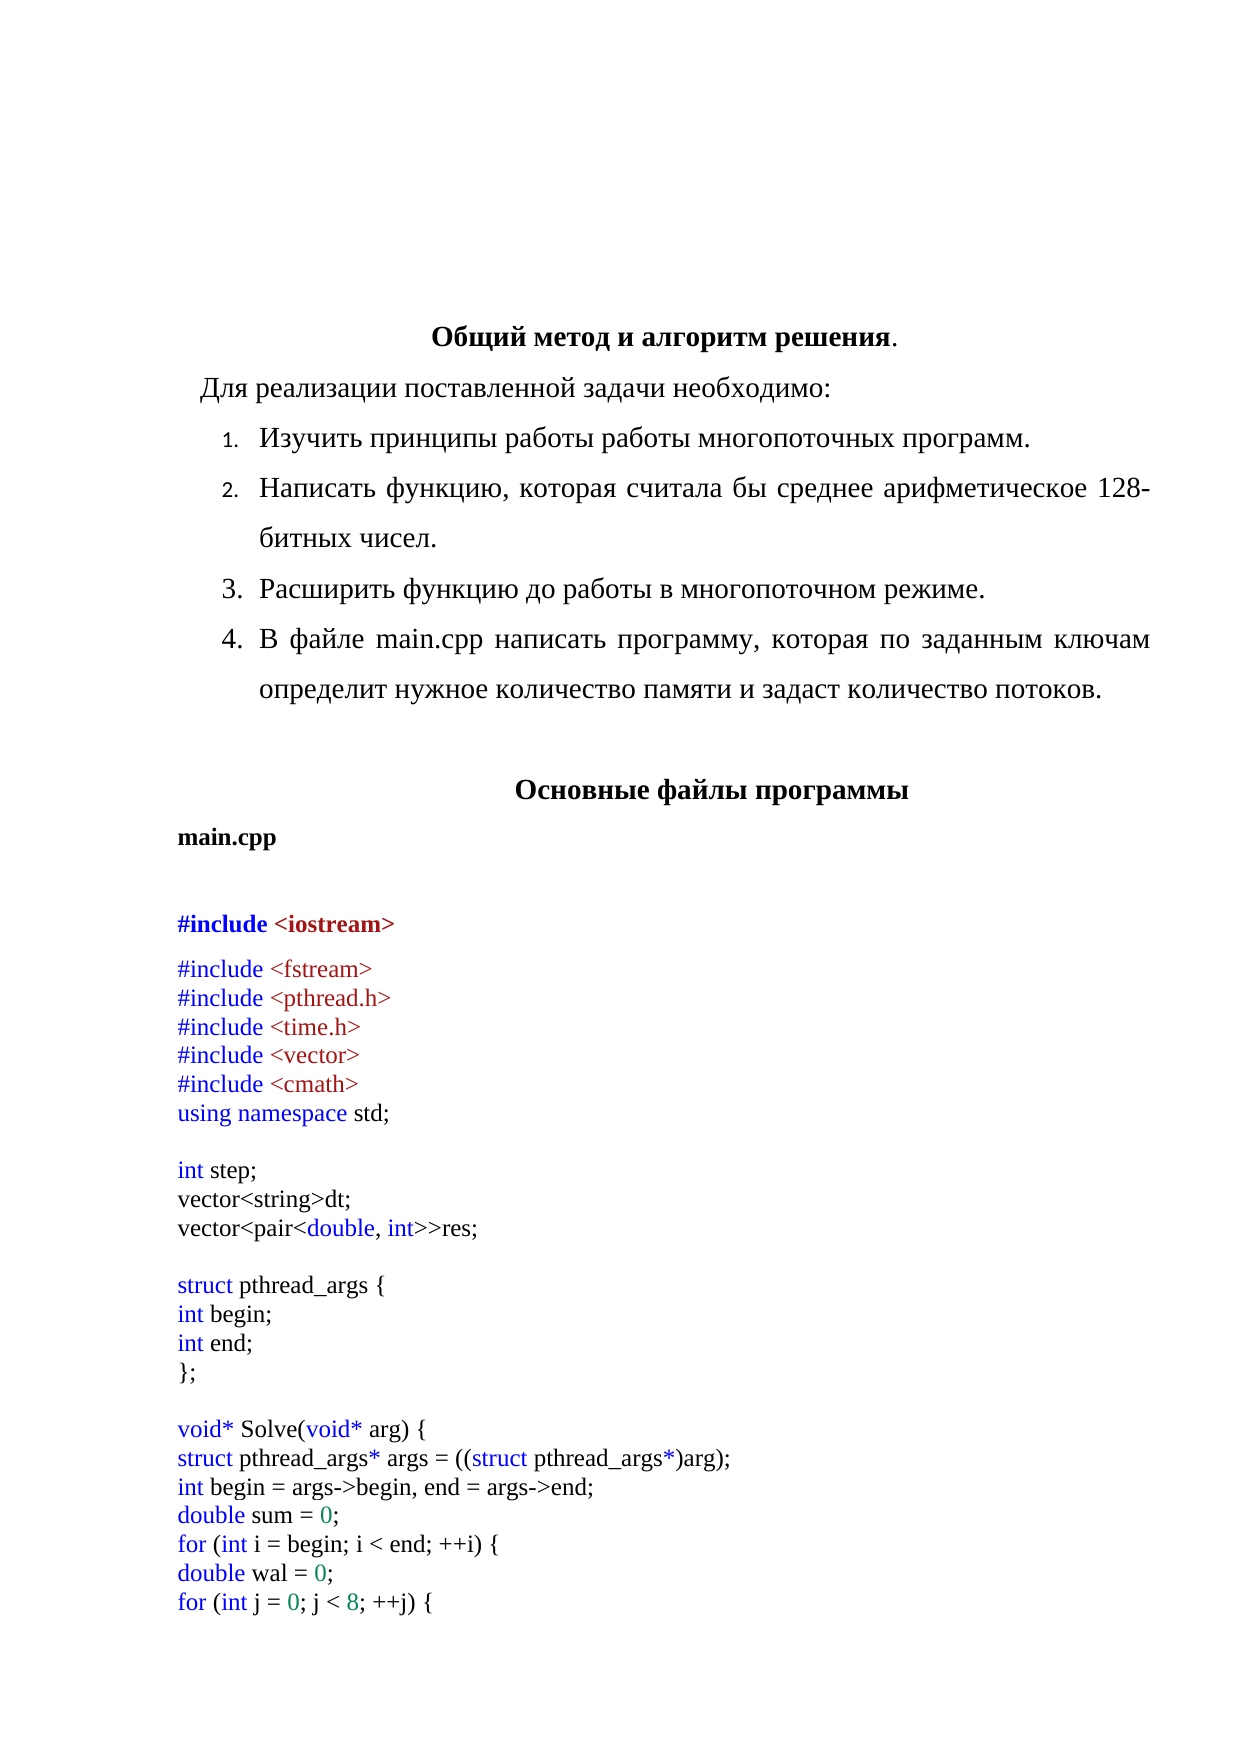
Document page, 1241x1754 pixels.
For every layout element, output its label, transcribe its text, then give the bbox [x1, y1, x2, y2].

text int end; [177, 1328, 1152, 1357]
list В файле main.cpp написать программу, которая по заданным ключам определит нужное количество памяти и задаст количество потоков. [221, 621, 1152, 705]
text double wal = 0; [177, 1558, 1152, 1587]
text for (int j = 0; j < 8; ++j) { [177, 1587, 1152, 1615]
text for (int i = begin; i < end; ++i) { [177, 1529, 1152, 1558]
text Общий метод и алгоритм решения. [177, 319, 1152, 353]
list Изучить принципы работы работы многопоточных программ. [221, 420, 1152, 453]
text #include <fstream> [177, 954, 1152, 983]
text int begin; [177, 1299, 1152, 1328]
list main.cpp [177, 822, 1152, 851]
text Для реализации поставленной задачи необходимо: [88, 370, 1152, 403]
text }; [177, 1357, 1152, 1385]
text struct pthread_args* args = ((struct pthread_args*)arg); [177, 1443, 1152, 1472]
text #include <iostream> [177, 909, 1152, 937]
text void* Solve(void* arg) { [177, 1414, 1152, 1443]
list Основные файлы программы [325, 772, 1152, 806]
text int begin = args->begin, end = args->end; [177, 1472, 1152, 1500]
text double sum = 0; [177, 1500, 1152, 1529]
list Написать функцию, которая считала бы среднее арифметическое 128-битных чисел. [221, 470, 1152, 554]
text int step; [177, 1155, 1152, 1184]
text using namespace std; [177, 1098, 1152, 1127]
text struct pthread_args { [177, 1270, 1152, 1299]
text vector<pair<double, int>>res; [177, 1213, 1152, 1242]
list Расширить функцию до работы в многопоточном режиме. [221, 571, 1152, 604]
text #include <time.h> [177, 1012, 1152, 1040]
text #include <cmath> [177, 1069, 1152, 1098]
text vector<string>dt; [177, 1184, 1152, 1213]
text #include <vector> [177, 1040, 1152, 1069]
text #include <pthread.h> [177, 983, 1152, 1012]
